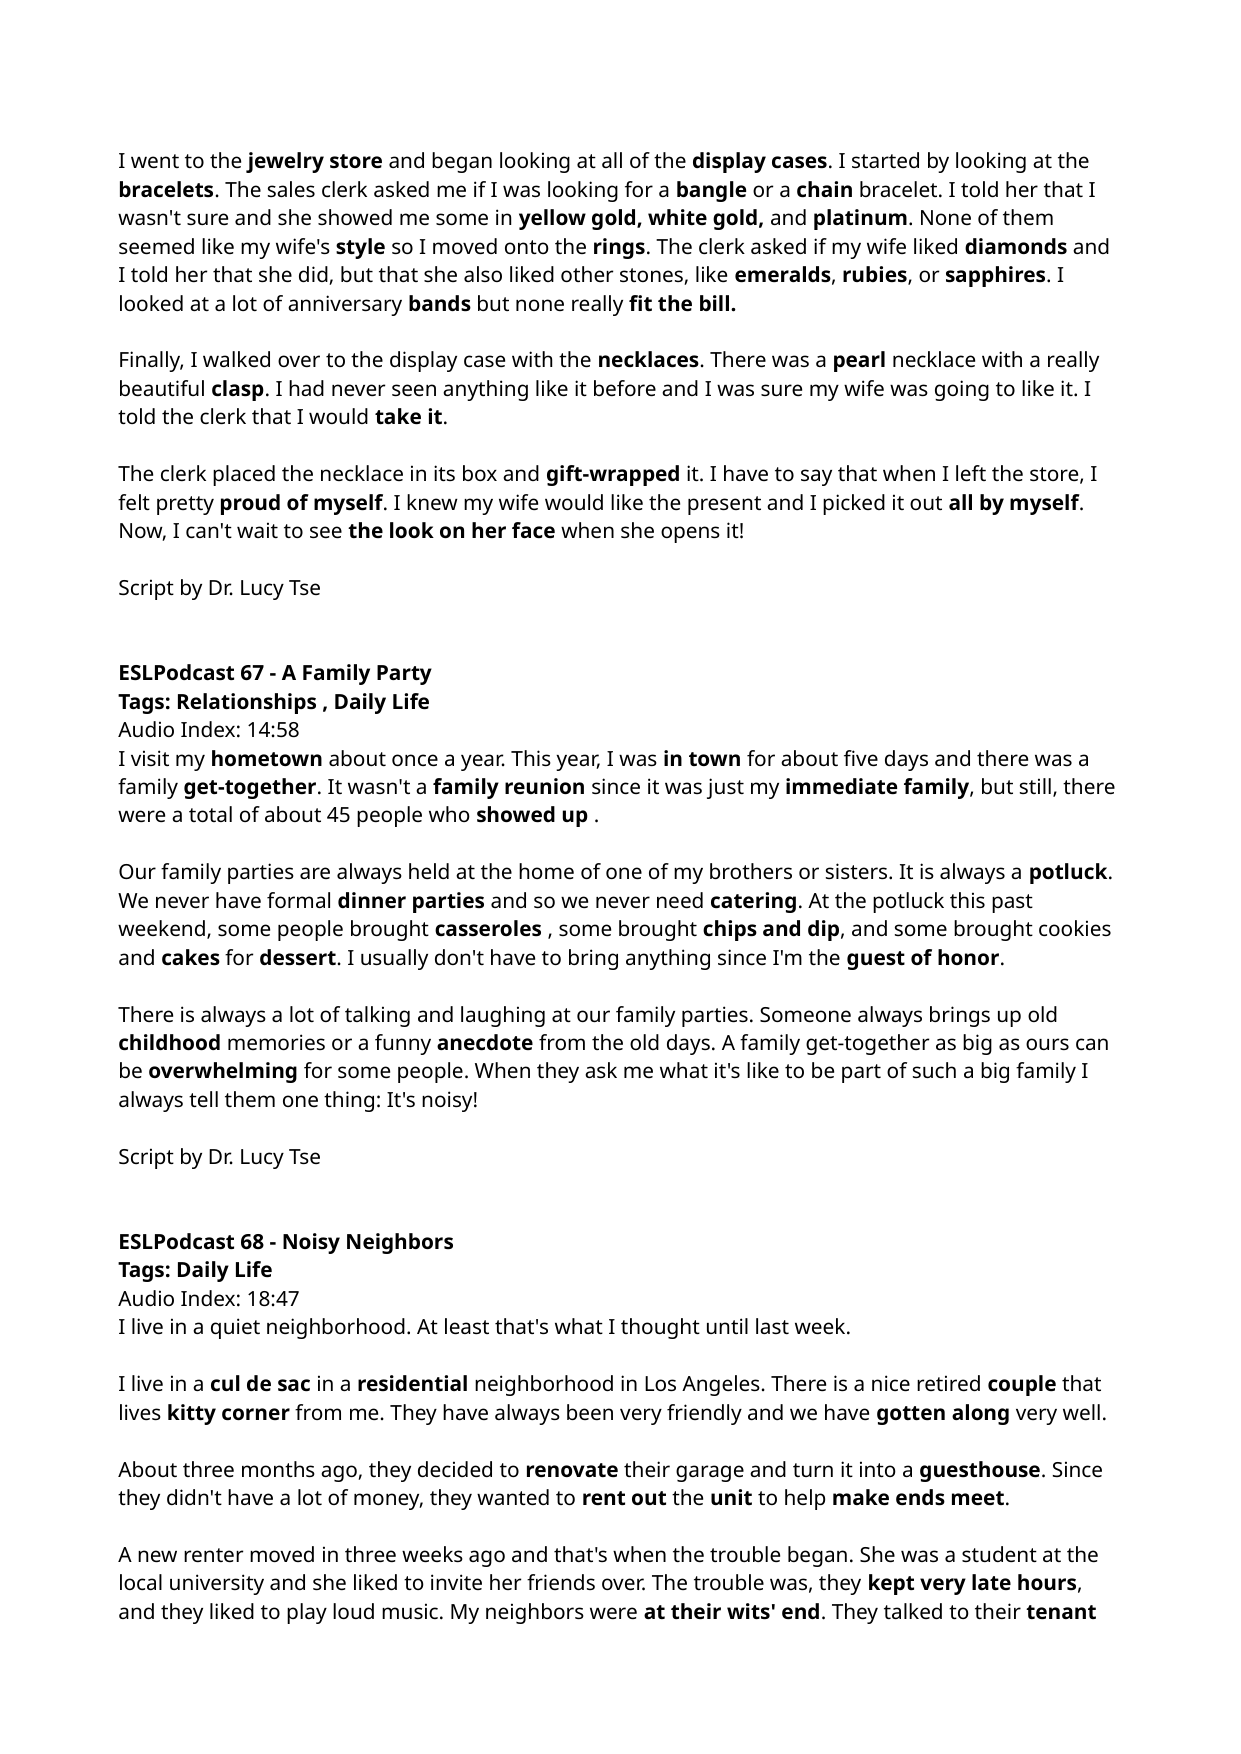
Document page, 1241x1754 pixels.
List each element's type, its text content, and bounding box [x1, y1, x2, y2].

table_header Audio Index: 18:47 [118, 1284, 1122, 1312]
text ESLPodcast 67 - A Family Party Tags: Relationships , Daily Life [118, 658, 1122, 715]
table_header I live in a quiet neighborhood. At least that's what I thought until last week. I live in a cul de sac in a residential neighborhood in Los Angeles. There is a nice retired couple that lives kitty corner from me. They have always been very friendly and we have gotten along very well. About three months ago, they decided to renovate their garage and turn it into a guesthouse. Since they didn't have a lot of money, they wanted to rent out the unit to help make ends meet. A new renter moved in three weeks ago and that's when the trouble began. She was a student at the local university and she liked to invite her friends over. The trouble was, they kept very late hours, and they liked to play loud music. My neighbors were at their wits' end. They talked to their tenant [118, 1313, 1122, 1625]
table_header I visit my hometown about once a year. This year, I was in town for about five days and there was a family get-together. It wasn't a family reunion since it was just my immediate family, but still, there were a total of about 45 people who showed up . Our family parties are always held at the home of one of my brothers or sisters. It is always a potluck. We never have formal dinner parties and so we never need catering. At the potluck this past weekend, some people brought casseroles , some brought chips and dip, and some brought cookies and cakes for dessert. I usually don't have to bring anything since I'm the guest of honor. There is always a lot of talking and laughing at our family parties. Someone always brings up old childhood memories or a funny anecdote from the old days. A family get-together as big as ours can be overwhelming for some people. When they ask me what it's like to be part of such a big family I always tell them one thing: It's noisy! Script by Dr. Lucy Tse [118, 744, 1122, 1170]
table_header I went to the jewelry store and began looking at all of the display cases. I started by looking at the bracelets. The sales clerk asked me if I was looking for a bangle or a chain bracelet. I told her that I wasn't sure and she showed me some in yellow gold, white gold, and platinum. None of them seemed like my wife's style so I moved onto the rings. The clerk asked if my wife liked diamonds and I told her that she did, but that she also liked other stones, like emeralds, rubies, or sapphires. I looked at a lot of anniversary bands but none really fit the bill. Finally, I walked over to the display case with the necklaces. There was a pearl necklace with a really beautiful clasp. I had never seen anything like it before and I was sure my wife was going to like it. I told the clerk that I would take it. The clerk placed the necklace in its box and gift-wrapped it. I have to say that when I left the store, I felt pretty proud of myself. I knew my wife would like the present and I picked it out all by myself. Now, I can't wait to see the look on her face when she opens it! Script by Dr. Lucy Tse [118, 118, 1122, 602]
table_header Audio Index: 14:58 [118, 715, 1122, 744]
text ESLPodcast 68 - Noisy Neighbors Tags: Daily Life [118, 1227, 1122, 1284]
